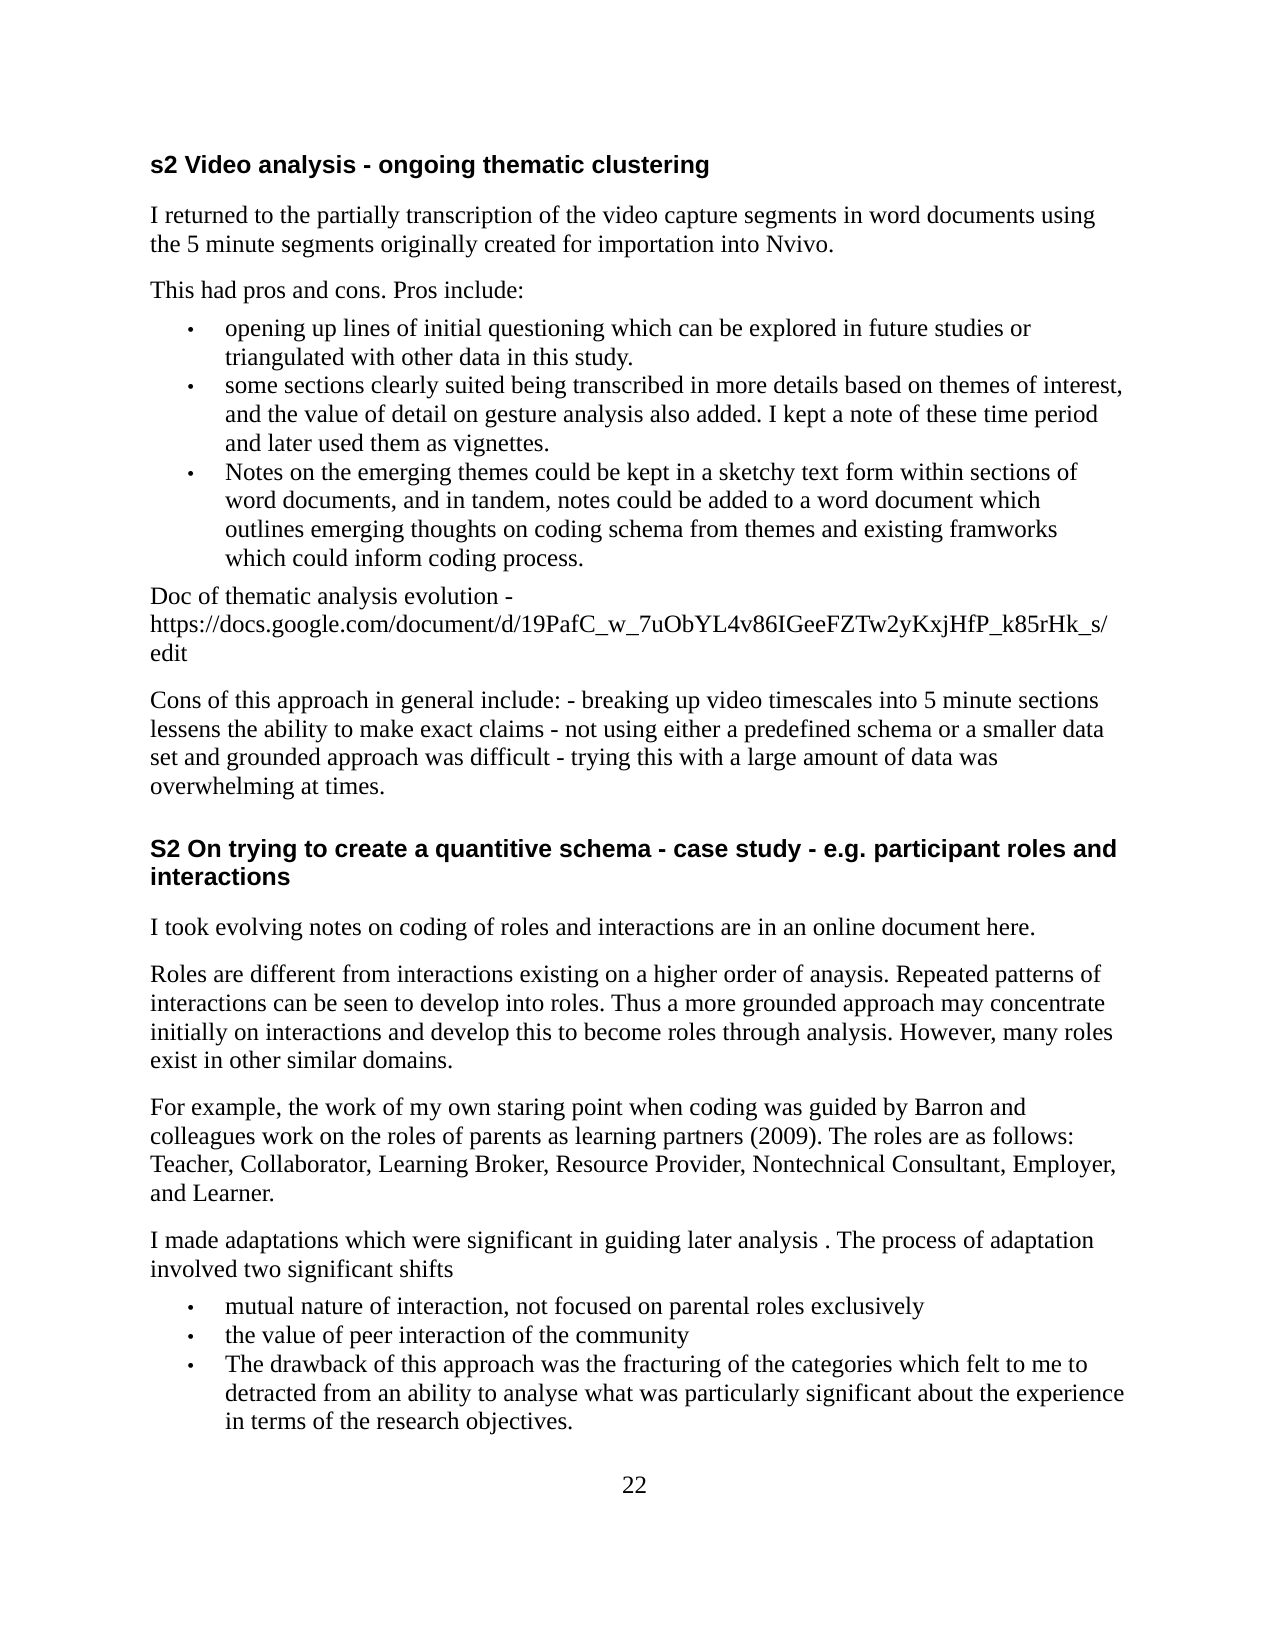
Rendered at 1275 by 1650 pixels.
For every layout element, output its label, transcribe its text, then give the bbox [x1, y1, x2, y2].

list The drawback of this approach was the fracturing of the categories which felt to me to detracted from an ability to analyse what was particularly significant about the experience in terms of the research objectives. [187, 1349, 1125, 1435]
text I took evolving notes on coding of roles and interactions are in an online document here. [150, 912, 1125, 941]
text Roles are different from interactions existing on a higher order of anaysis. Repeated patterns of interactions can be seen to develop into roles. Thus a more grounded approach may concentrate initially on interactions and develop this to become roles through analysis. However, many roles exist in other similar domains. [150, 959, 1125, 1074]
text For example, the work of my own staring point when coding was guided by Barron and colleagues work on the roles of parents as learning partners (2009). The roles are as follows: Teacher, Collaborator, Learning Broker, Resource Provider, Nontechnical Consultant, Employer, and Learner. [150, 1092, 1125, 1207]
list Notes on the emerging themes could be kept in a sketchy text form within sections of word documents, and in tandem, notes could be added to a word document which outlines emerging thoughts on coding schema from themes and existing framworks which could inform coding process. [187, 457, 1125, 572]
text Doc of thematic analysis evolution - https://docs.google.com/document/d/19PafC_w_7uObYL4v86IGeeFZTw2yKxjHfP_k85rHk_s/edit [150, 581, 1125, 667]
list the value of peer interaction of the community [187, 1320, 1125, 1349]
list some sections clearly suited being transcribed in more details based on themes of interest, and the value of detail on gesture analysis also added. I kept a note of these time period and later used them as vignettes. [187, 371, 1125, 457]
subtitle S2 On trying to create a quantitive schema - case study - e.g. participant roles and interactions [150, 834, 1125, 891]
subtitle s2 Video analysis - ongoing thematic clustering [150, 150, 1125, 178]
list mutual nature of interaction, not focused on parental roles exclusively [187, 1291, 1125, 1320]
text I made adaptations which were significant in guiding later analysis . The process of adaptation involved two significant shifts [150, 1225, 1125, 1282]
text This had pros and cons. Pros include: [150, 275, 1125, 304]
list opening up lines of initial questioning which can be explored in future studies or triangulated with other data in this study. [187, 313, 1125, 371]
text Cons of this approach in general include: - breaking up video timescales into 5 minute sections lessens the ability to make exact claims - not using either a predefined schema or a smaller data set and grounded approach was difficult - trying this with a large amount of data was overwhelming at times. [150, 685, 1125, 800]
text I returned to the partially transcription of the video capture segments in word documents using the 5 minute segments originally created for importation into Nvivo. [150, 200, 1125, 257]
